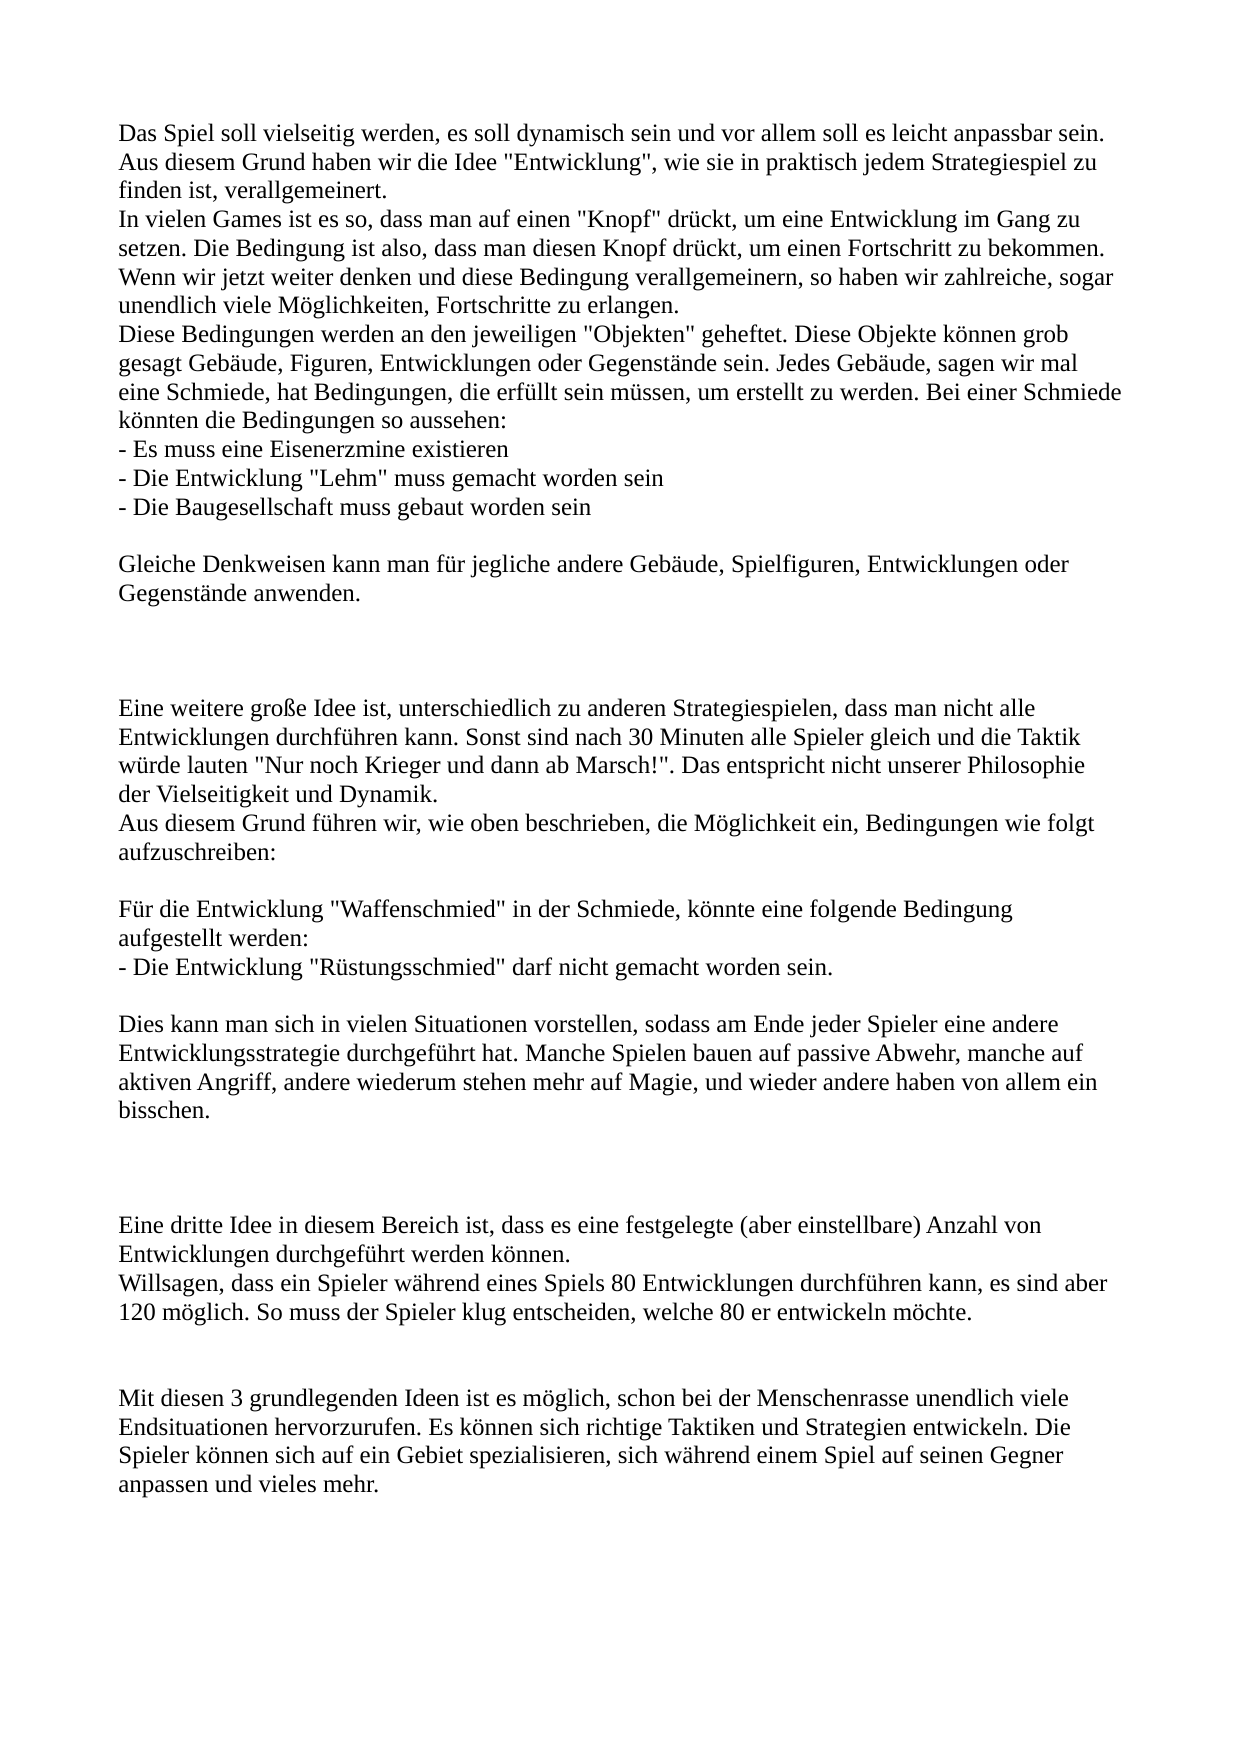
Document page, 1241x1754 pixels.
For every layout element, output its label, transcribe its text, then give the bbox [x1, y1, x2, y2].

text Eine weitere große Idee ist, unterschiedlich zu anderen Strategiespielen, dass man nicht alle Entwicklungen durchführen kann. Sonst sind nach 30 Minuten alle Spieler gleich und die Taktik würde lauten "Nur noch Krieger und dann ab Marsch!". Das entspricht nicht unserer Philosophie der Vielseitigkeit und Dynamik. [118, 693, 1122, 808]
text Wenn wir jetzt weiter denken und diese Bedingung verallgemeinern, so haben wir zahlreiche, sogar unendlich viele Möglichkeiten, Fortschritte zu erlangen. [118, 262, 1122, 319]
text Aus diesem Grund führen wir, wie oben beschrieben, die Möglichkeit ein, Bedingungen wie folgt aufzuschreiben: Für die Entwicklung "Waffenschmied" in der Schmiede, könnte eine folgende Bedingung aufgestellt werden: - Die Entwicklung "Rüstungsschmied" darf nicht gemacht worden sein. [118, 808, 1122, 981]
text Mit diesen 3 grundlegenden Ideen ist es möglich, schon bei der Menschenrasse unendlich viele Endsituationen hervorzurufen. Es können sich richtige Taktiken und Strategien entwickeln. Die Spieler können sich auf ein Gebiet spezialisieren, sich während einem Spiel auf seinen Gegner anpassen und vieles mehr. [118, 1383, 1122, 1498]
text Gleiche Denkweisen kann man für jegliche andere Gebäude, Spielfiguren, Entwicklungen oder Gegenstände anwenden. [118, 549, 1122, 607]
text - Die Baugesellschaft muss gebaut worden sein [118, 492, 1122, 521]
text Das Spiel soll vielseitig werden, es soll dynamisch sein und vor allem soll es leicht anpassbar sein. Aus diesem Grund haben wir die Idee "Entwicklung", wie sie in praktisch jedem Strategiespiel zu finden ist, verallgemeinert. [118, 118, 1122, 204]
text - Es muss eine Eisenerzmine existieren [118, 434, 1122, 463]
text Eine dritte Idee in diesem Bereich ist, dass es eine festgelegte (aber einstellbare) Anzahl von Entwicklungen durchgeführt werden können. [118, 1211, 1122, 1268]
text Willsagen, dass ein Spieler während eines Spiels 80 Entwicklungen durchführen kann, es sind aber 120 möglich. So muss der Spieler klug entscheiden, welche 80 er entwickeln möchte. [118, 1268, 1122, 1326]
text - Die Entwicklung "Lehm" muss gemacht worden sein [118, 463, 1122, 492]
text In vielen Games ist es so, dass man auf einen "Knopf" drückt, um eine Entwicklung im Gang zu setzen. Die Bedingung ist also, dass man diesen Knopf drückt, um einen Fortschritt zu bekommen. [118, 204, 1122, 262]
text Dies kann man sich in vielen Situationen vorstellen, sodass am Ende jeder Spieler eine andere Entwicklungsstrategie durchgeführt hat. Manche Spielen bauen auf passive Abwehr, manche auf aktiven Angriff, andere wiederum stehen mehr auf Magie, und wieder andere haben von allem ein bisschen. [118, 1009, 1122, 1124]
text Diese Bedingungen werden an den jeweiligen "Objekten" geheftet. Diese Objekte können grob gesagt Gebäude, Figuren, Entwicklungen oder Gegenstände sein. Jedes Gebäude, sagen wir mal eine Schmiede, hat Bedingungen, die erfüllt sein müssen, um erstellt zu werden. Bei einer Schmiede könnten die Bedingungen so aussehen: [118, 319, 1122, 434]
